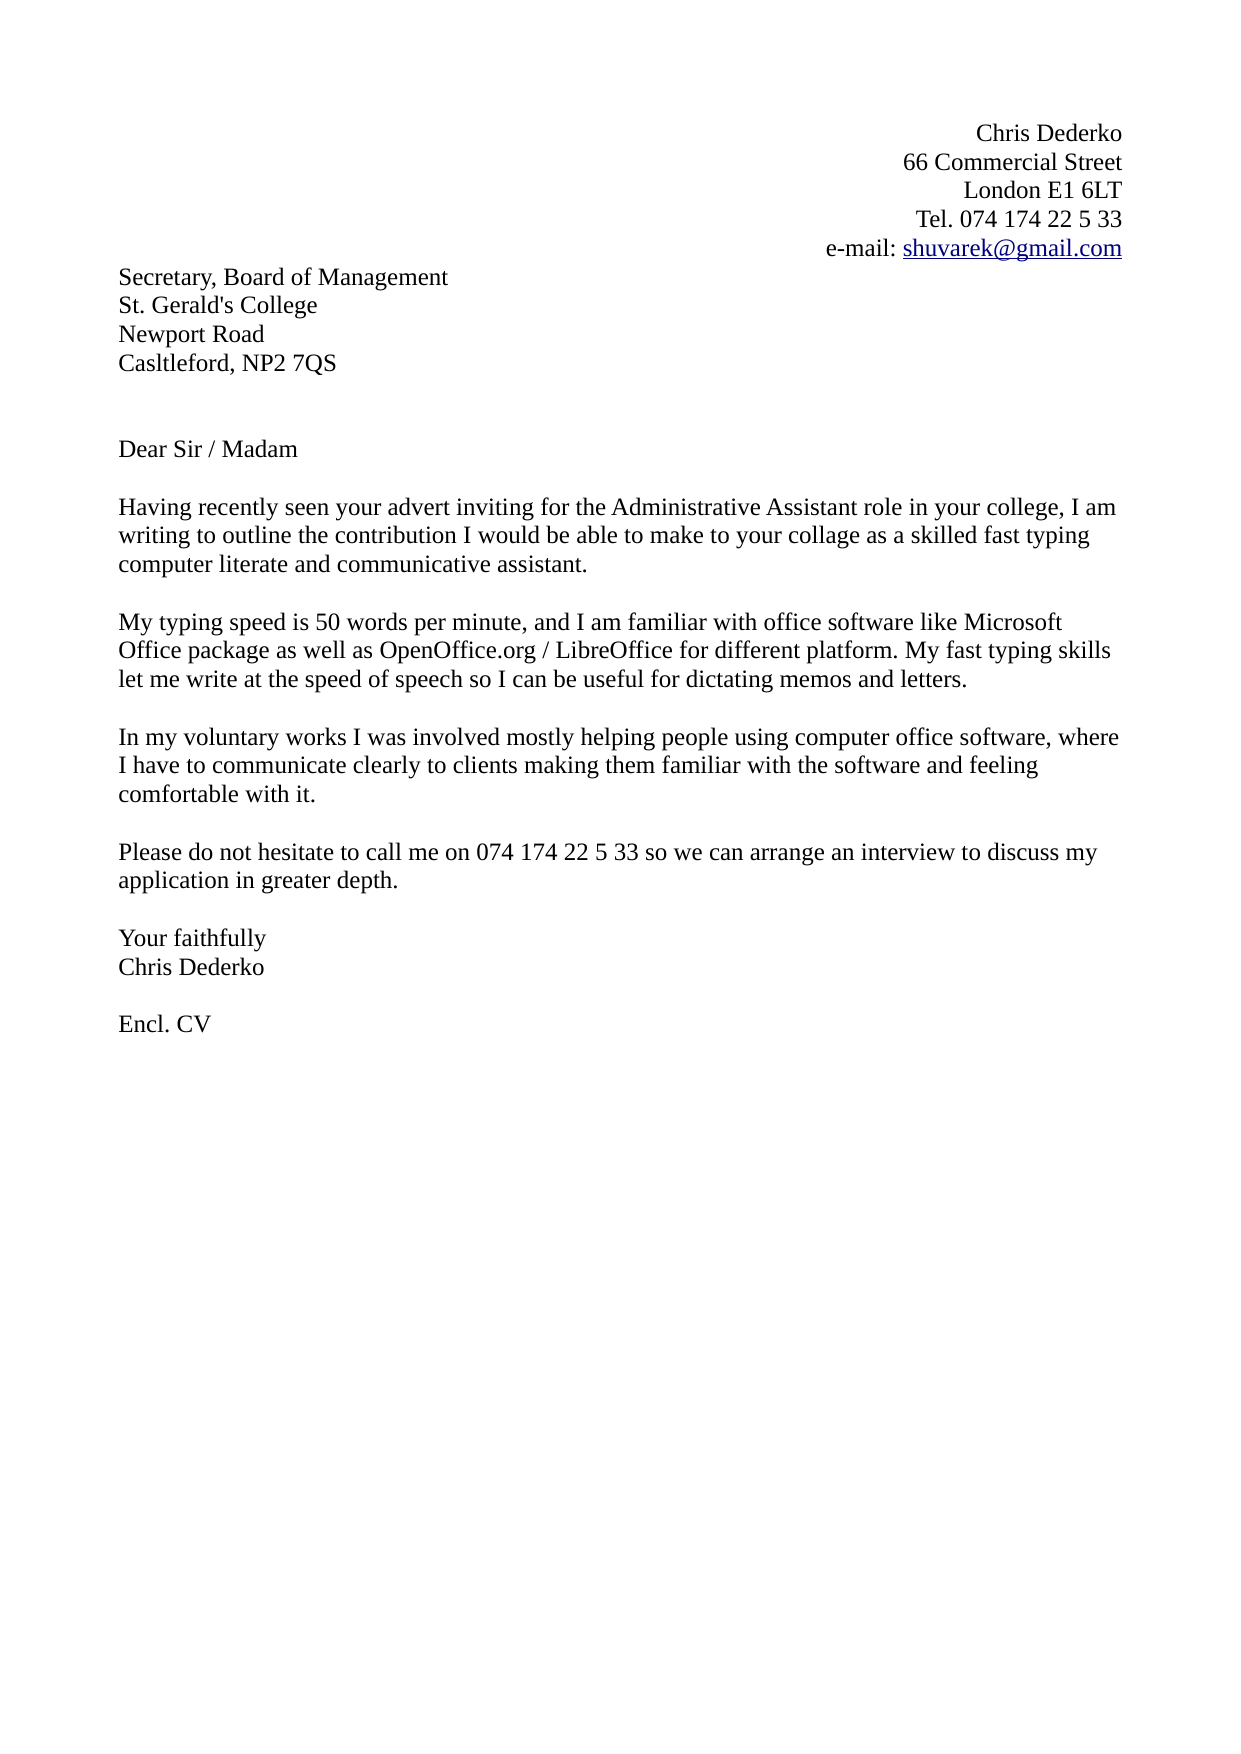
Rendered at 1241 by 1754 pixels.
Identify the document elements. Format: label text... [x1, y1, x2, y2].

text Having recently seen your advert inviting for the Administrative Assistant role in your college, I am writing to outline the contribution I would be able to make to your collage as a skilled fast typing computer literate and communicative assistant. [118, 492, 1122, 578]
text Tel. 074 174 22 5 33 [118, 204, 1122, 233]
text e-mail: shuvarek@gmail.com [118, 233, 1122, 262]
text Casltleford, NP2 7QS [118, 348, 1122, 377]
text Dear Sir / Madam [118, 434, 1122, 463]
text 66 Commercial Street [118, 147, 1122, 176]
text In my voluntary works I was involved mostly helping people using computer office software, where I have to communicate clearly to clients making them familiar with the software and feeling comfortable with it. [118, 722, 1122, 808]
text Newport Road [118, 319, 1122, 348]
text Please do not hesitate to call me on 074 174 22 5 33 so we can arrange an interview to discuss my application in greater depth. [118, 837, 1122, 894]
text My typing speed is 50 words per minute, and I am familiar with office software like Microsoft Office package as well as OpenOffice.org / LibreOffice for different platform. My fast typing skills let me write at the speed of speech so I can be useful for dictating memos and letters. [118, 607, 1122, 693]
text St. Gerald's College [118, 291, 1122, 319]
text Chris Dederko [118, 118, 1122, 147]
text London E1 6LT [118, 176, 1122, 204]
text Your faithfully [118, 923, 1122, 952]
text Chris Dederko [118, 952, 1122, 981]
text Secretary, Board of Management [118, 262, 1122, 291]
text Encl. CV [118, 1009, 1122, 1038]
